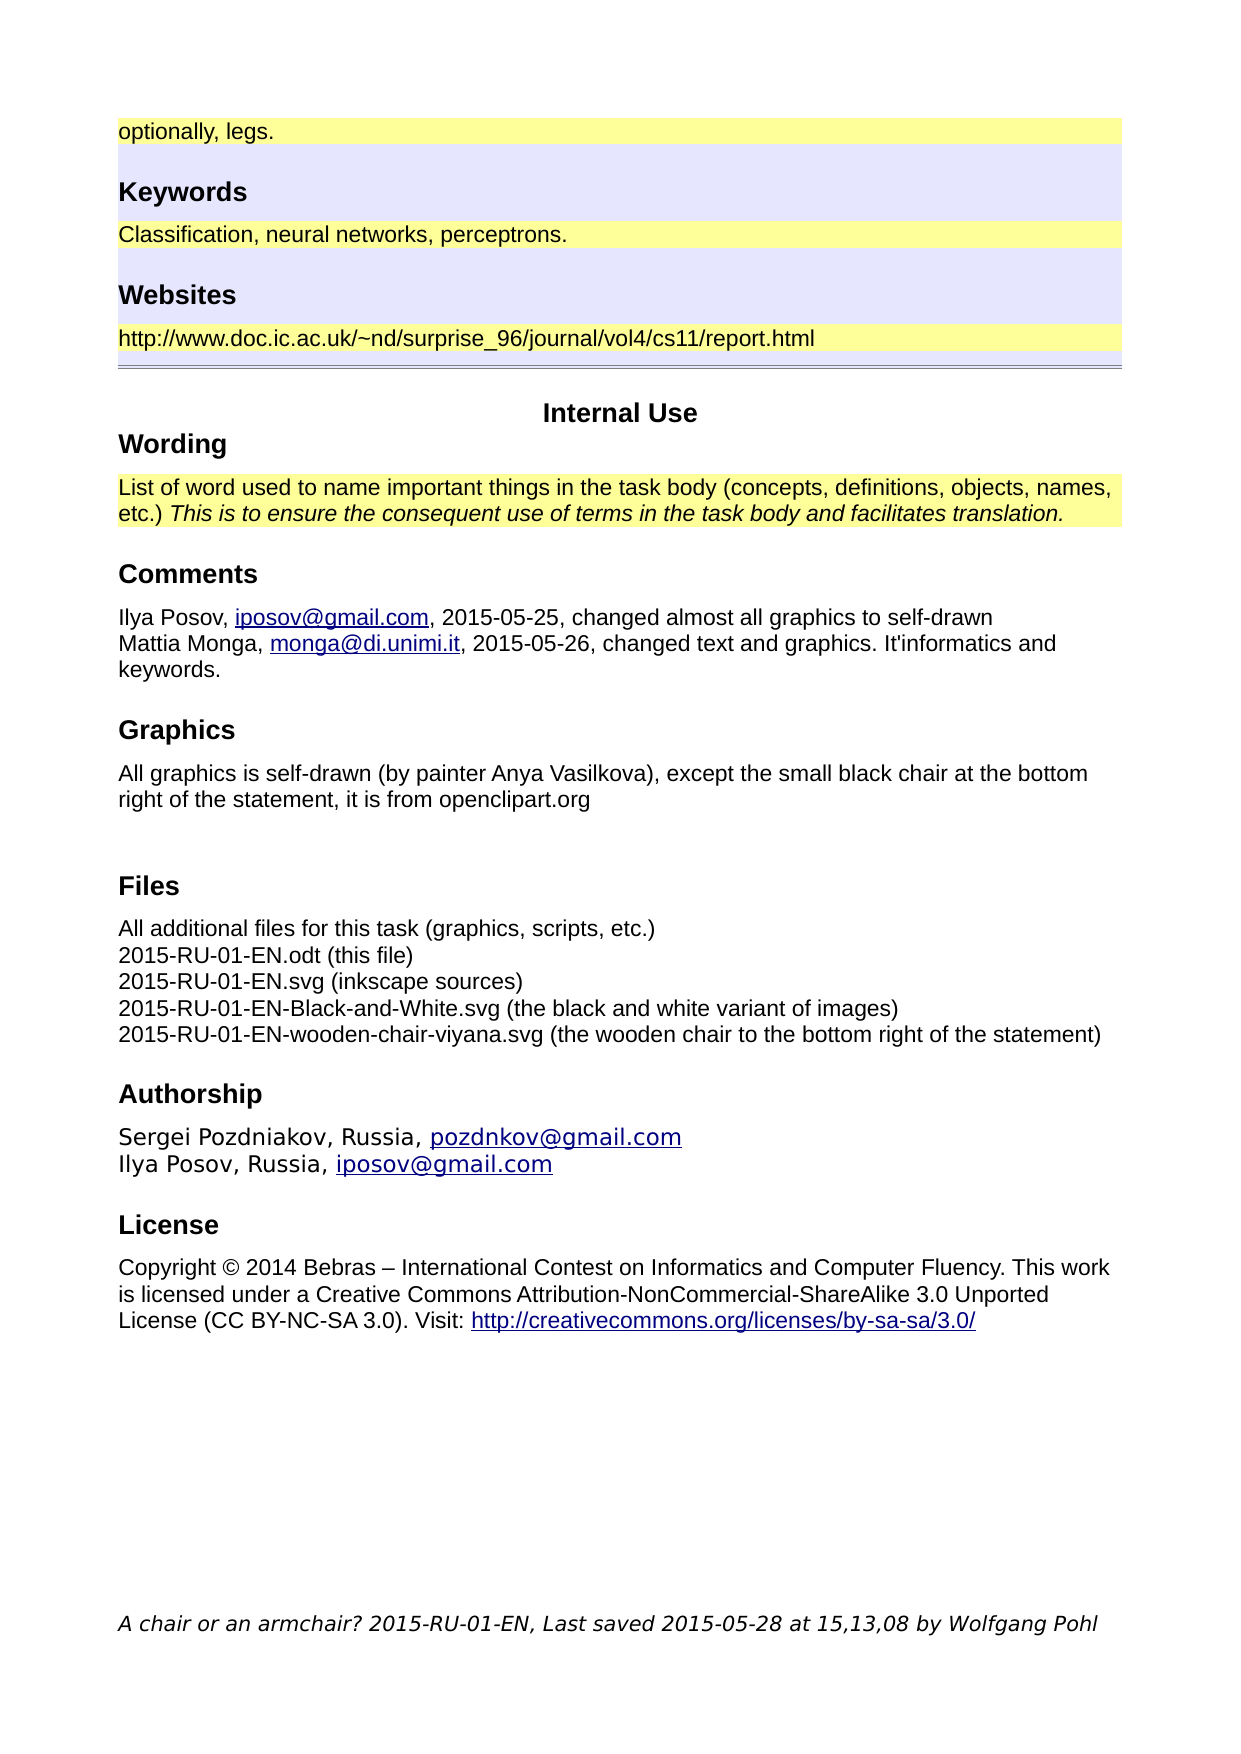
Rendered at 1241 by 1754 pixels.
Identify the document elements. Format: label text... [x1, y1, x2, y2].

text Classification, neural networks, perceptrons. [118, 221, 1122, 248]
subtitle Keywords [118, 176, 1122, 207]
subtitle Wording [118, 428, 1122, 459]
text optionally, legs. [118, 118, 1122, 144]
text Copyright © 2014 Bebras – International Contest on Informatics and Computer Fluency. This work is licensed under a Creative Commons Attribution-NonCommercial-ShareAlike 3.0 Unported License (CC BY-NC-SA 3.0). Visit: http://creativecommons.org/licenses/by-sa-sa/3.0/ [118, 1254, 1122, 1333]
text Sergei Pozdniakov, Russia, pozdnkov@gmail.com [118, 1124, 1122, 1151]
text 2015-RU-01-EN.svg (inkscape sources) [118, 968, 1122, 994]
text 2015-RU-01-EN-wooden-chair-viyana.svg (the wooden chair to the bottom right of the statement) [118, 1021, 1122, 1047]
subtitle Comments [118, 558, 1122, 589]
text All graphics is self-drawn (by painter Anya Vasilkova), except the small black chair at the bottom right of the statement, it is from openclipart.org [118, 759, 1122, 812]
subtitle Files [118, 870, 1122, 901]
text Mattia Monga, monga@di.unimi.it, 2015-05-26, changed text and graphics. It'informatics and keywords. [118, 630, 1122, 683]
text Ilya Posov, iposov@gmail.com, 2015-05-25, changed almost all graphics to self-drawn [118, 603, 1122, 630]
subtitle Authorship [118, 1078, 1122, 1110]
subtitle License [118, 1209, 1122, 1240]
text 2015-RU-01-EN-Black-and-White.svg (the black and white variant of images) [118, 994, 1122, 1021]
text All additional files for this task (graphics, scripts, etc.) [118, 915, 1122, 942]
subtitle Internal Use [118, 397, 1122, 428]
subtitle Websites [118, 279, 1122, 310]
text Ilya Posov, Russia, iposov@gmail.com [118, 1151, 1122, 1177]
text 2015-RU-01-EN.odt (this file) [118, 942, 1122, 968]
text http://www.doc.ic.ac.uk/~nd/surprise_96/journal/vol4/cs11/report.html [118, 324, 1122, 351]
subtitle Graphics [118, 714, 1122, 745]
text List of word used to name important things in the task body (concepts, definitions, objects, names, etc.) This is to ensure the consequent use of terms in the task body and facilitates translation. [118, 474, 1122, 527]
